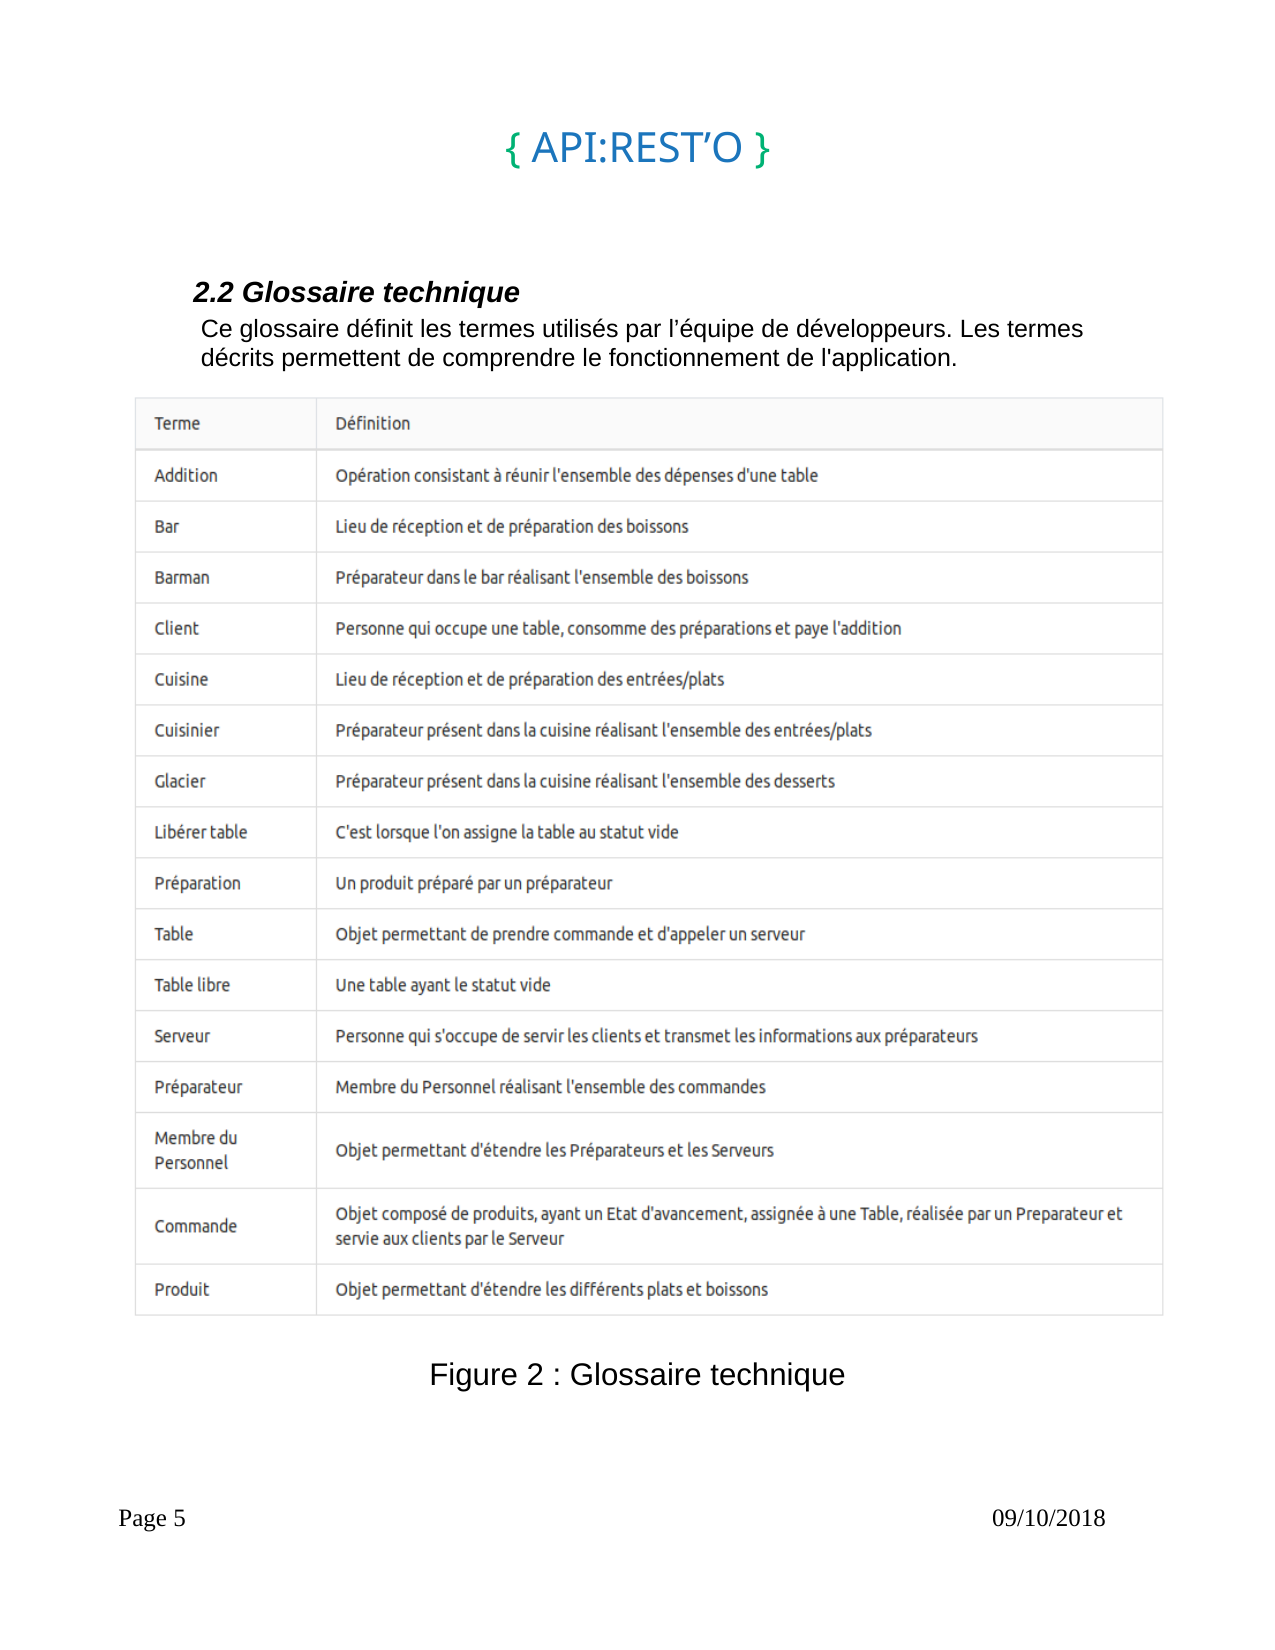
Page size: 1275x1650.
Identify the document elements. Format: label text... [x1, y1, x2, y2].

list Ce glossaire définit les termes utilisés par l’équipe de développeurs. Les termes décrits permettent de comprendre le fonctionnement de l'application. [156, 314, 1157, 372]
subtitle 2.2 Glossaire technique [193, 274, 1157, 308]
picture [128, 390, 1175, 1327]
text Figure 2 : Glossaire technique [118, 1356, 1157, 1392]
